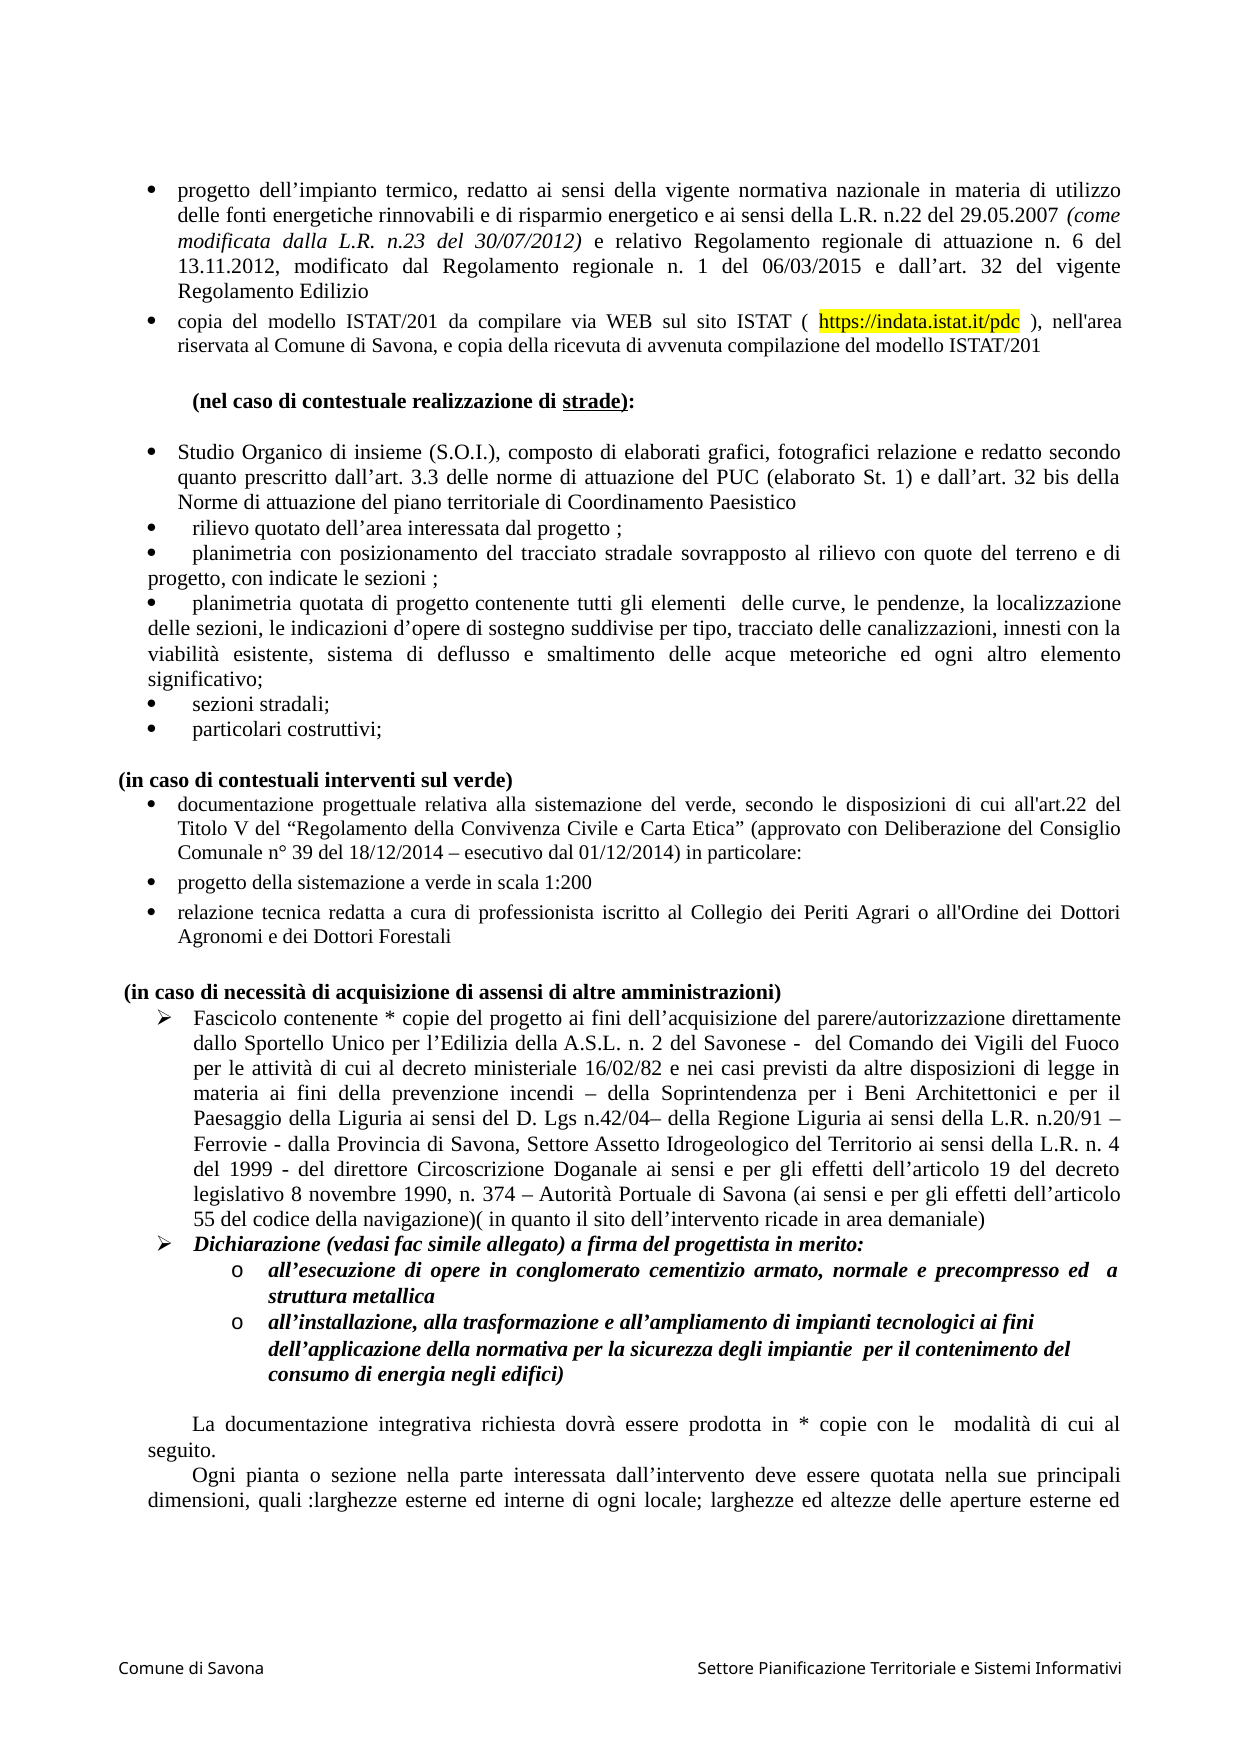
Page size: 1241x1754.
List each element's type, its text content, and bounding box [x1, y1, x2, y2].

list documentazione progettuale relativa alla sistemazione del verde, secondo le disposizioni di cui all'art.22 del Titolo V del “Regolamento della Convivenza Civile e Carta Etica” (approvato con Deliberazione del Consiglio Comunale n° 39 del 18/12/2014 – esecutivo dal 01/12/2014) in particolare: [148, 792, 1122, 864]
list rilievo quotato dell’area interessata dal progetto ; [148, 514, 1122, 540]
list sezioni stradali; [148, 691, 1122, 716]
list all’esecuzione di opere in conglomerato cementizio armato, normale e precompresso ed a struttura metallica [231, 1257, 1122, 1309]
list planimetria con posizionamento del tracciato stradale sovrapposto al rilievo con quote del terreno e di progetto, con indicate le sezioni ; [148, 540, 1122, 590]
list Fascicolo contenente * copie del progetto ai fini dell’acquisizione del parere/autorizzazione direttamente dallo Sportello Unico per l’Edilizia della A.S.L. n. 2 del Savonese - del Comando dei Vigili del Fuoco per le attività di cui al decreto ministeriale 16/02/82 e nei casi previsti da altre disposizioni di legge in materia ai fini della prevenzione incendi – della Soprintendenza per i Beni Architettonici e per il Paesaggio della Liguria ai sensi del D. Lgs n.42/04– della Regione Liguria ai sensi della L.R. n.20/91 – Ferrovie - dalla Provincia di Savona, Settore Assetto Idrogeologico del Territorio ai sensi della L.R. n. 4 del 1999 - del direttore Circoscrizione Doganale ai sensi e per gli effetti dell’articolo 19 del decreto legislativo 8 novembre 1990, n. 374 – Autorità Portuale di Savona (ai sensi e per gli effetti dell’articolo 55 del codice della navigazione)( in quanto il sito dell’intervento ricade in area demaniale) [156, 1004, 1122, 1231]
list progetto della sistemazione a verde in scala 1:200 [148, 870, 1122, 894]
text (in caso di necessità di acquisizione di assensi di altre amministrazioni) [118, 979, 1122, 1004]
text La documentazione integrativa richiesta dovrà essere prodotta in * copie con le modalità di cui al seguito. [148, 1411, 1122, 1462]
text (nel caso di contestuale realizzazione di strade): [118, 388, 1122, 414]
text Ogni pianta o sezione nella parte interessata dall’intervento deve essere quotata nella sue principali dimensioni, quali :larghezze esterne ed interne di ogni locale; larghezze ed altezze delle aperture esterne ed [148, 1462, 1122, 1512]
list relazione tecnica redatta a cura di professionista iscritto al Collegio dei Periti Agrari o all'Ordine dei Dottori Agronomi e dei Dottori Forestali [148, 900, 1122, 948]
list particolari costruttivi; [148, 716, 1122, 741]
list Studio Organico di insieme (S.O.I.), composto di elaborati grafici, fotografici relazione e redatto secondo quanto prescritto dall’art. 3.3 delle norme di attuazione del PUC (elaborato St. 1) e dall’art. 32 bis della Norme di attuazione del piano territoriale di Coordinamento Paesistico [148, 439, 1122, 514]
text (in caso di contestuali interventi sul verde) [118, 767, 1004, 792]
list copia del modello ISTAT/201 da compilare via WEB sul sito ISTAT ( https://indata.istat.it/pdc ), nell'area riservata al Comune di Savona, e copia della ricevuta di avvenuta compilazione del modello ISTAT/201 [148, 309, 1122, 357]
list progetto dell’impianto termico, redatto ai sensi della vigente normativa nazionale in materia di utilizzo delle fonti energetiche rinnovabili e di risparmio energetico e ai sensi della L.R. n.22 del 29.05.2007 (come modificata dalla L.R. n.23 del 30/07/2012) e relativo Regolamento regionale di attuazione n. 6 del 13.11.2012, modificato dal Regolamento regionale n. 1 del 06/03/2015 e dall’art. 32 del vigente Regolamento Edilizio [148, 177, 1122, 303]
list all’installazione, alla trasformazione e all’ampliamento di impianti tecnologici ai fini dell’applicazione della normativa per la sicurezza degli impiantie per il contenimento del consumo di energia negli edifici) [231, 1309, 1122, 1386]
list planimetria quotata di progetto contenente tutti gli elementi delle curve, le pendenze, la localizzazione delle sezioni, le indicazioni d’opere di sostegno suddivise per tipo, tracciato delle canalizzazioni, innesti con la viabilità esistente, sistema di deflusso e smaltimento delle acque meteoriche ed ogni altro elemento significativo; [148, 590, 1122, 691]
list Dichiarazione (vedasi fac simile allegato) a firma del progettista in merito: [156, 1231, 1122, 1257]
